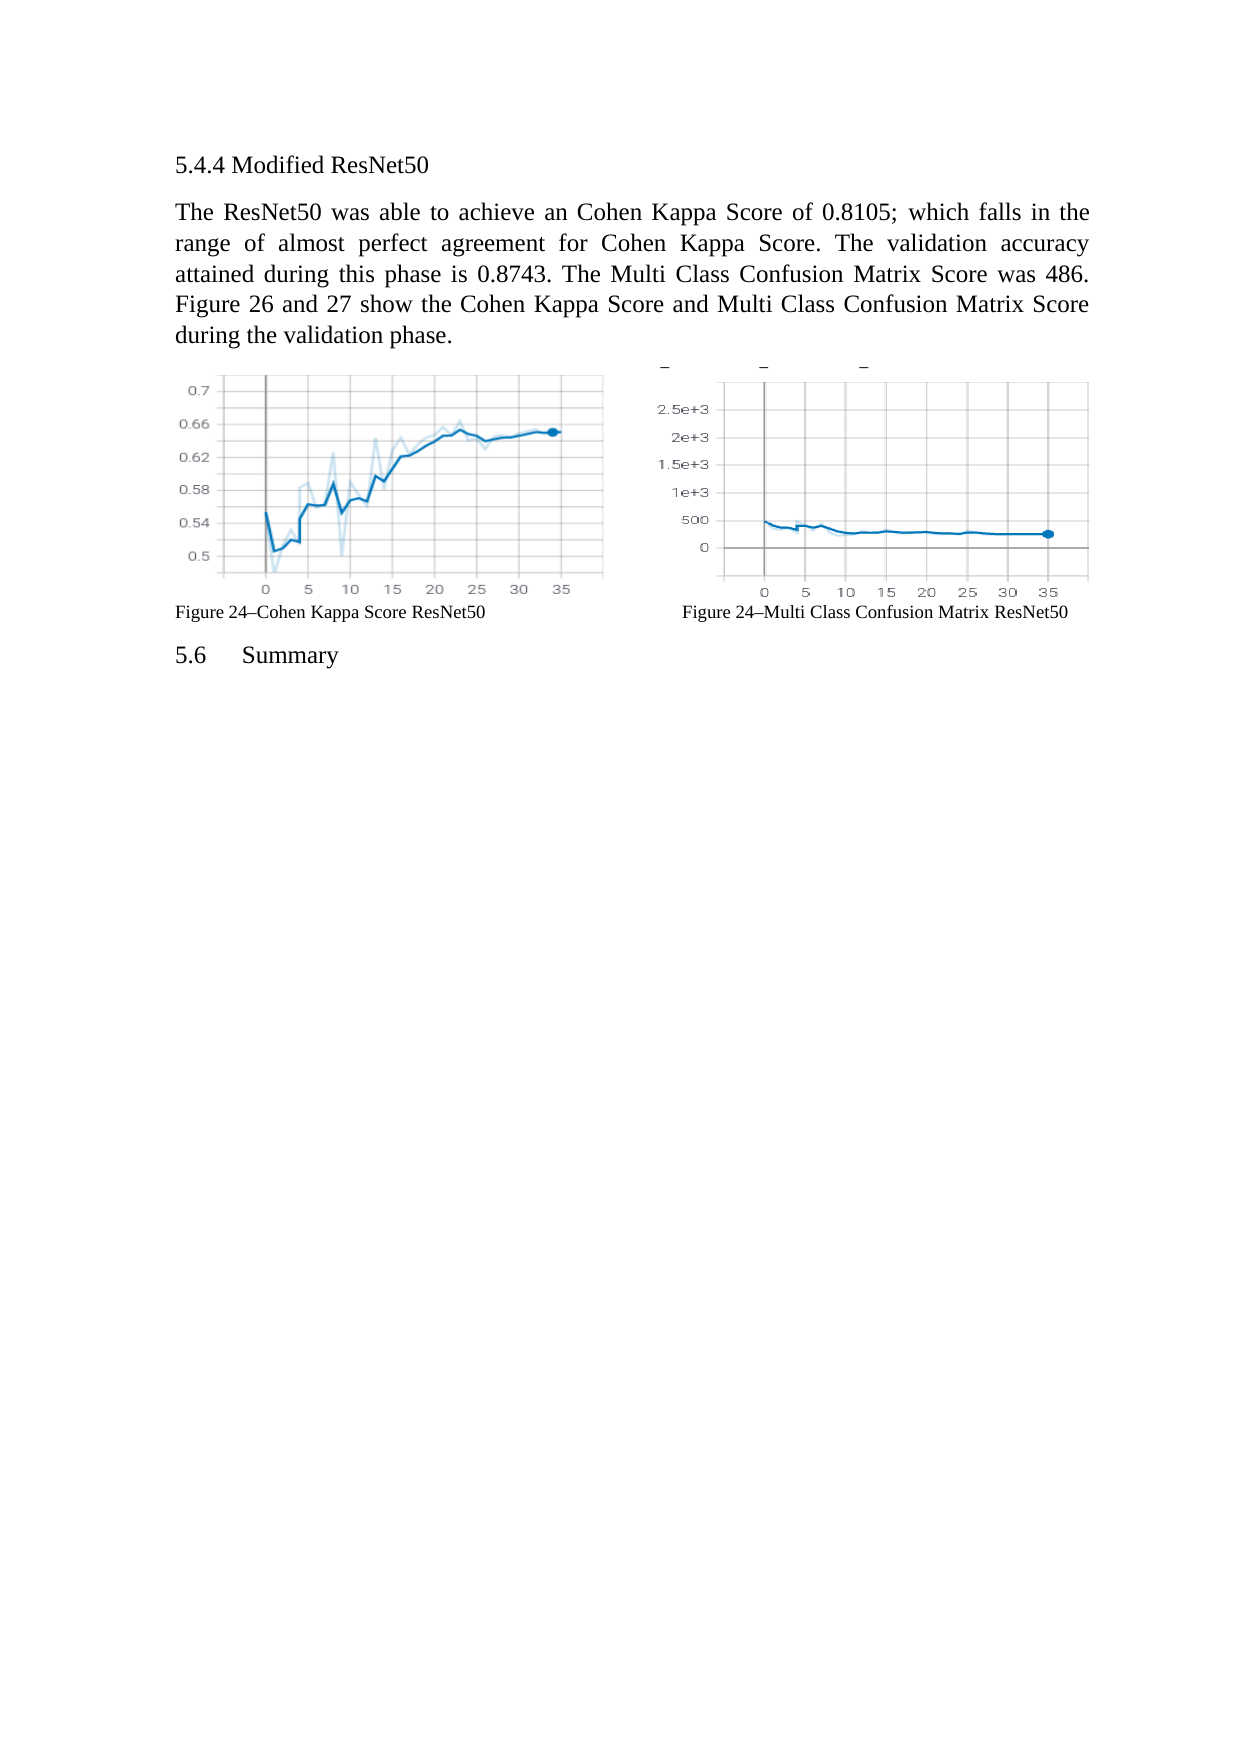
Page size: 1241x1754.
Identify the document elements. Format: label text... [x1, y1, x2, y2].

text 5.4.4 Modified ResNet50 [175, 150, 1090, 179]
text 5.6 Summary [175, 641, 1090, 670]
picture [175, 367, 636, 600]
text The ResNet50 was able to achieve an Cohen Kappa Score of 0.8105; which falls in the range of almost perfect agreement for Cohen Kappa Score. The validation accuracy attained during this phase is 0.8743. The Multi Class Confusion Matrix Score was 486. Figure 26 and 27 show the Cohen Kappa Score and Multi Class Confusion Matrix Score during the validation phase. [175, 197, 1090, 349]
picture [647, 367, 1108, 600]
text Figure 24–Cohen Kappa Score ResNet50 Figure 24–Multi Class Confusion Matrix ResNet50 [175, 368, 1090, 622]
